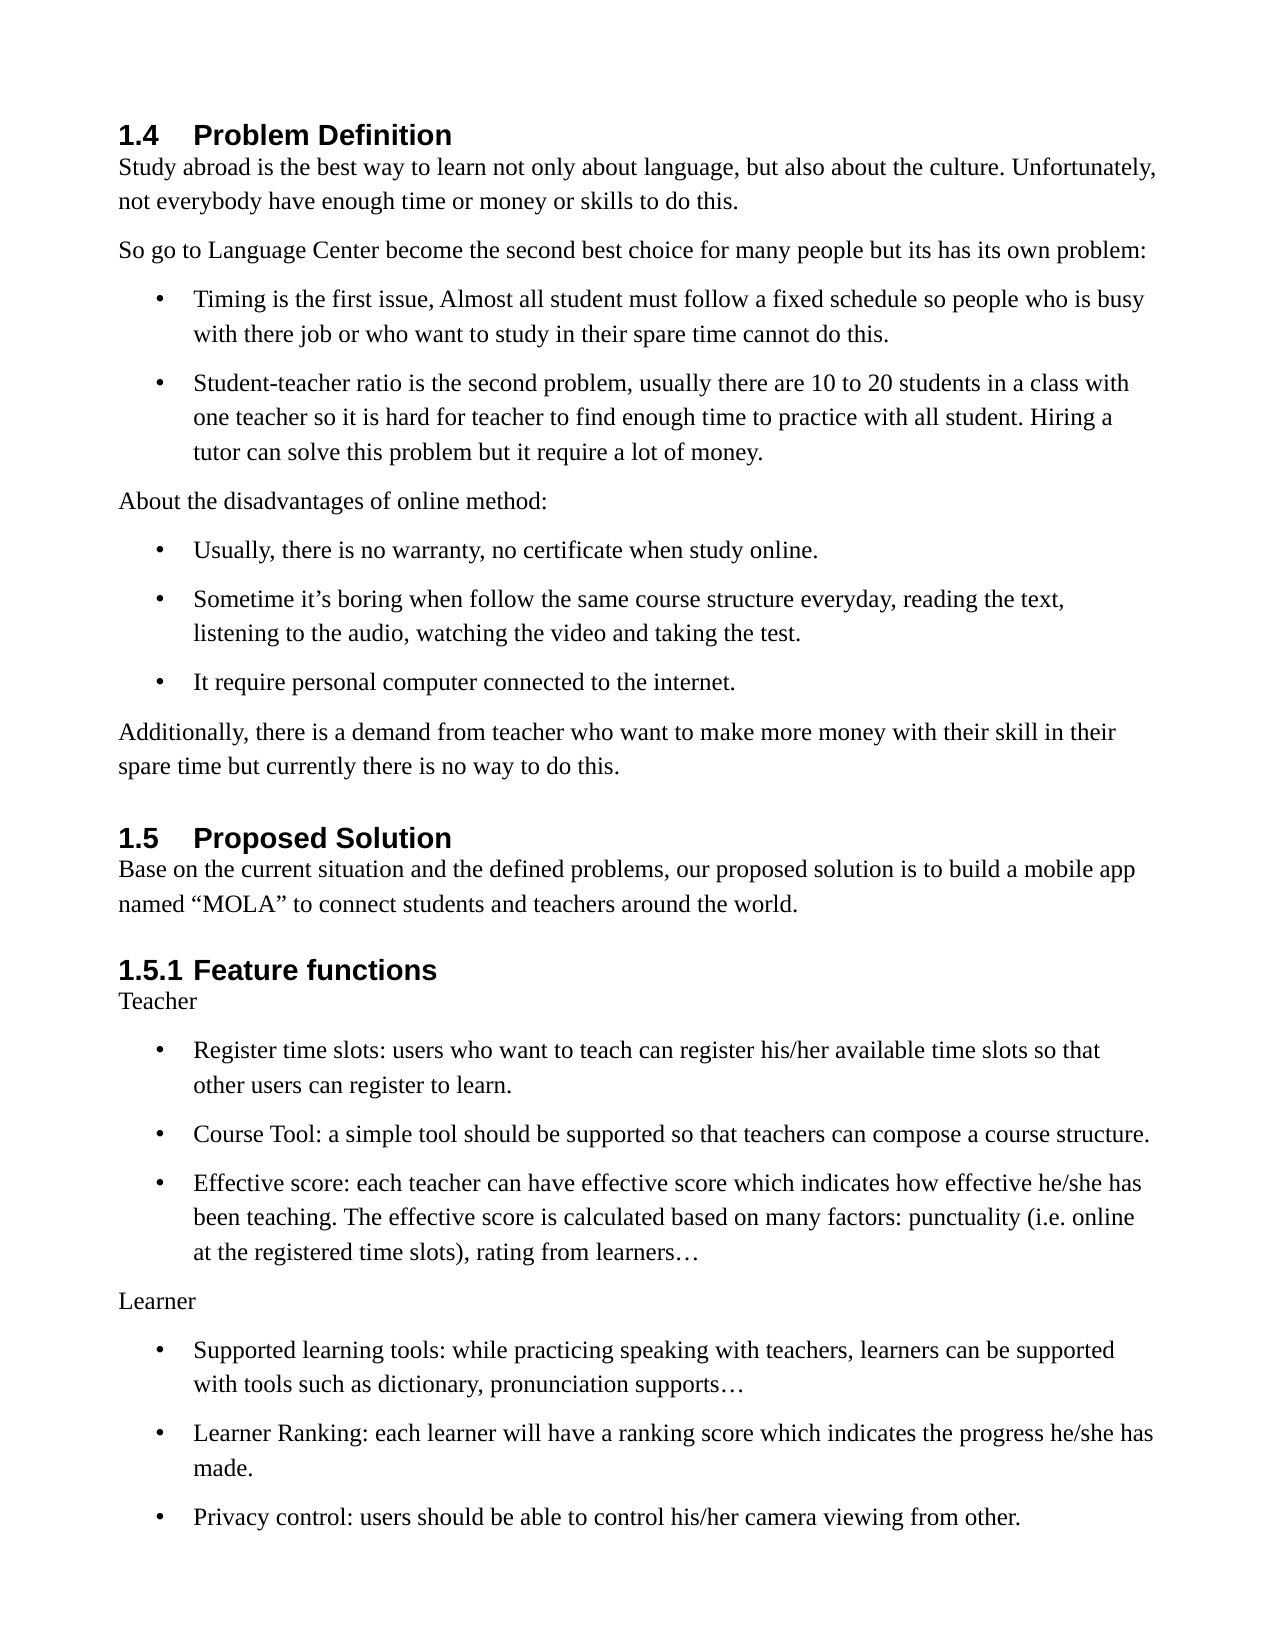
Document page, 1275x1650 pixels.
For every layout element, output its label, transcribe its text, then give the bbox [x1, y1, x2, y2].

list Sometime it’s boring when follow the same course structure everyday, reading the text, listening to the audio, watching the video and taking the test. [156, 584, 1157, 647]
list Supported learning tools: while practicing speaking with teachers, learners can be supported with tools such as dictionary, pronunciation supports… [156, 1335, 1157, 1398]
subtitle Problem Definition [118, 118, 1157, 152]
subtitle Proposed Solution [118, 821, 1157, 854]
list Course Tool: a simple tool should be supported so that teachers can compose a course structure. [156, 1119, 1157, 1147]
text Teacher [118, 986, 1157, 1015]
list Privacy control: users should be able to control his/her camera viewing from other. [156, 1502, 1157, 1531]
text So go to Language Center become the second best choice for many people but its has its own problem: [118, 235, 1157, 264]
list Usually, there is no warranty, no certificate when study online. [156, 535, 1157, 564]
list It require personal computer connected to the internet. [156, 667, 1157, 696]
text Additionally, there is a demand from teacher who want to make more money with their skill in their spare time but currently there is no way to do this. [118, 717, 1157, 780]
text Learner [118, 1286, 1157, 1314]
list Effective score: each teacher can have effective score which indicates how effective he/she has been teaching. The effective score is calculated based on many factors: punctuality (i.e. online at the registered time slots), rating from learners… [156, 1168, 1157, 1266]
list Register time slots: users who want to teach can register his/her available time slots so that other users can register to learn. [156, 1035, 1157, 1098]
list Learner Ranking: each learner will have a ranking score which indicates the progress he/she has made. [156, 1418, 1157, 1482]
text Base on the current situation and the defined problems, our proposed solution is to build a mobile app named “MOLA” to connect students and teachers around the world. [118, 854, 1157, 918]
list Student-teacher ratio is the second problem, usually there are 10 to 20 students in a class with one teacher so it is hard for teacher to find enough time to practice with all student. Hiring a tutor can solve this problem but it require a lot of money. [156, 368, 1157, 466]
text About the disadvantages of online method: [118, 486, 1157, 514]
list Timing is the first issue, Almost all student must follow a fixed schedule so people who is busy with there job or who want to study in their spare time cannot do this. [156, 284, 1157, 347]
subtitle Feature functions [118, 953, 1157, 986]
text Study abroad is the best way to learn not only about language, but also about the culture. Unfortunately, not everybody have enough time or money or skills to do this. [118, 152, 1157, 215]
